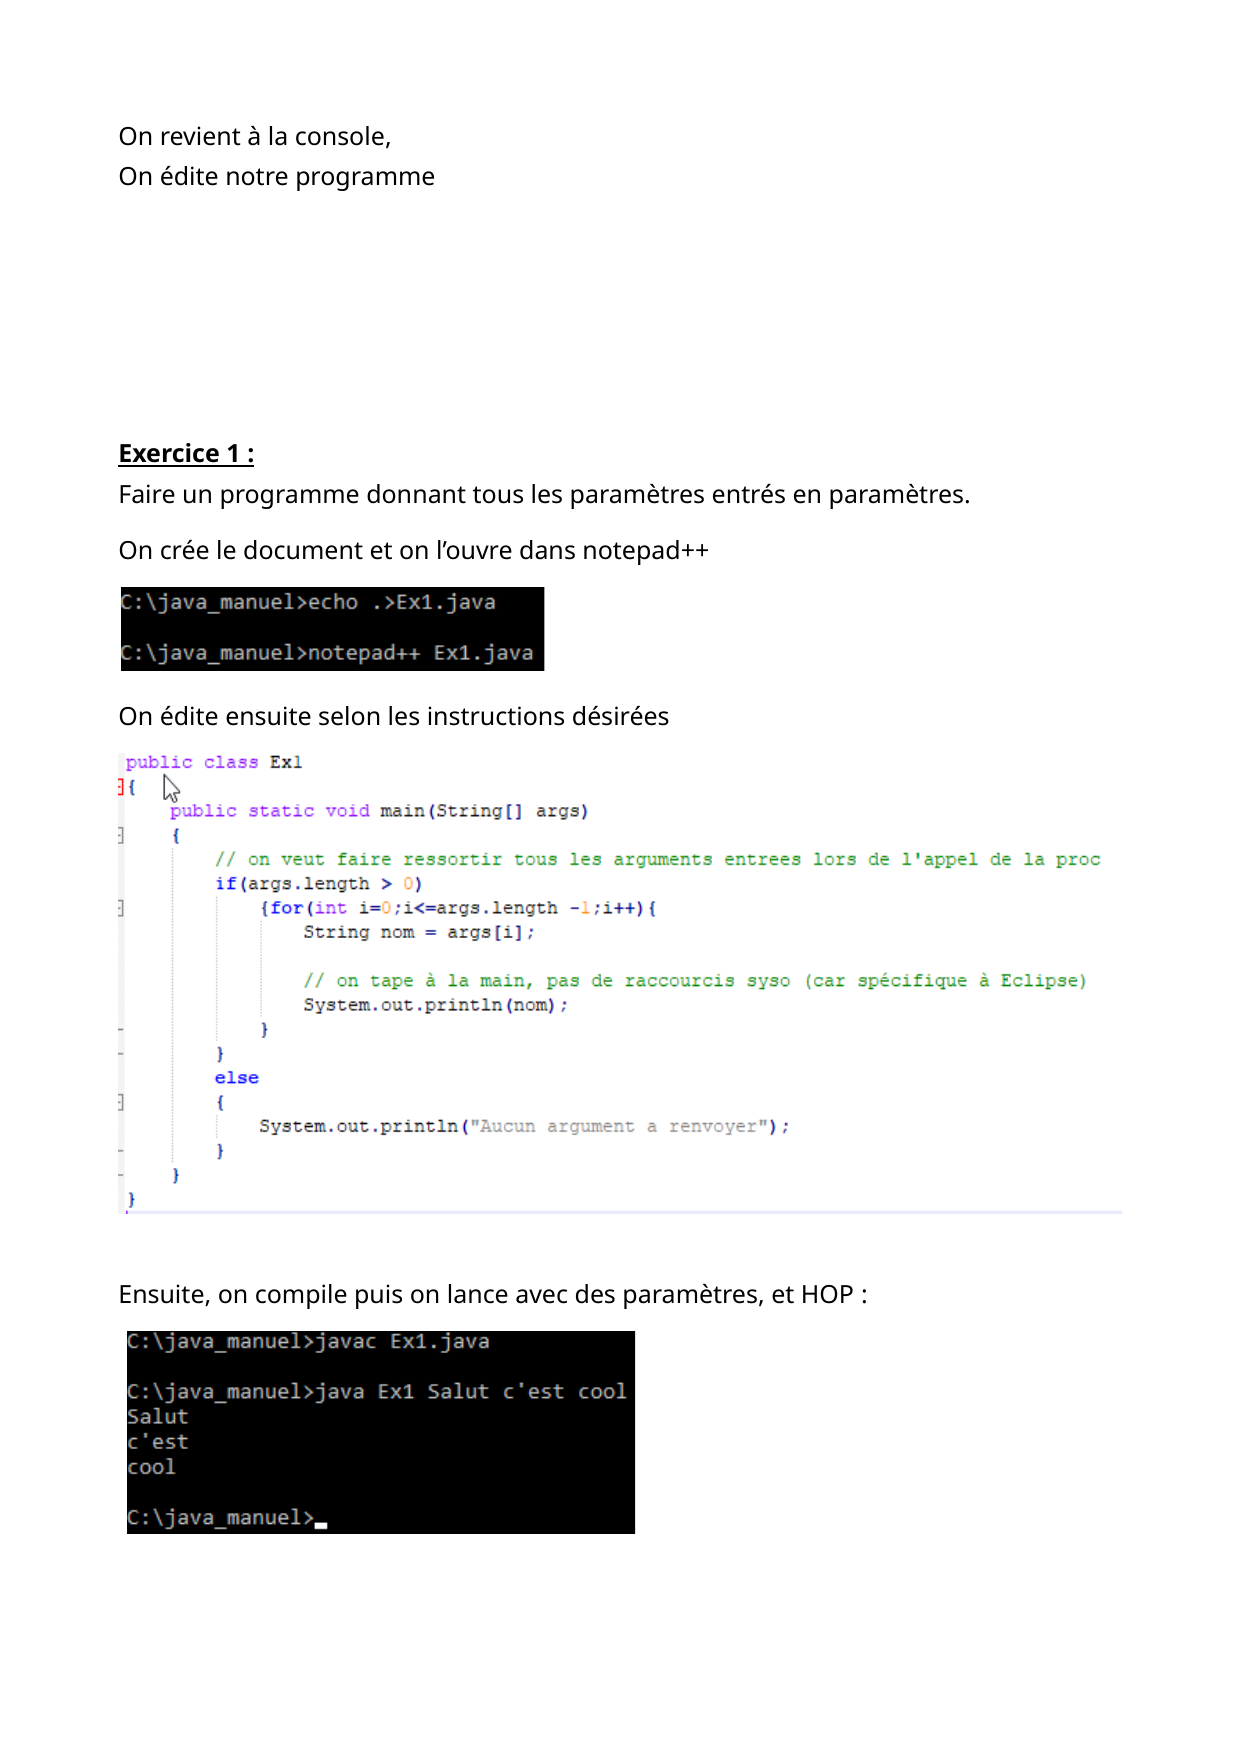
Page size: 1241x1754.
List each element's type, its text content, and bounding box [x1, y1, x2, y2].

picture [127, 1331, 636, 1534]
text On crée le document et on l’ouvre dans notepad++ [118, 532, 1122, 566]
text On édite ensuite selon les instructions désirées [118, 698, 1122, 733]
text Exercice 1 : Faire un programme donnant tous les paramètres entrés en paramètres. [118, 436, 1122, 511]
text Ensuite, on compile puis on lance avec des paramètres, et HOP : [118, 1276, 1122, 1310]
picture [121, 587, 545, 671]
text On revient à la console, On édite notre programme [118, 118, 1122, 193]
picture [118, 753, 1123, 1214]
